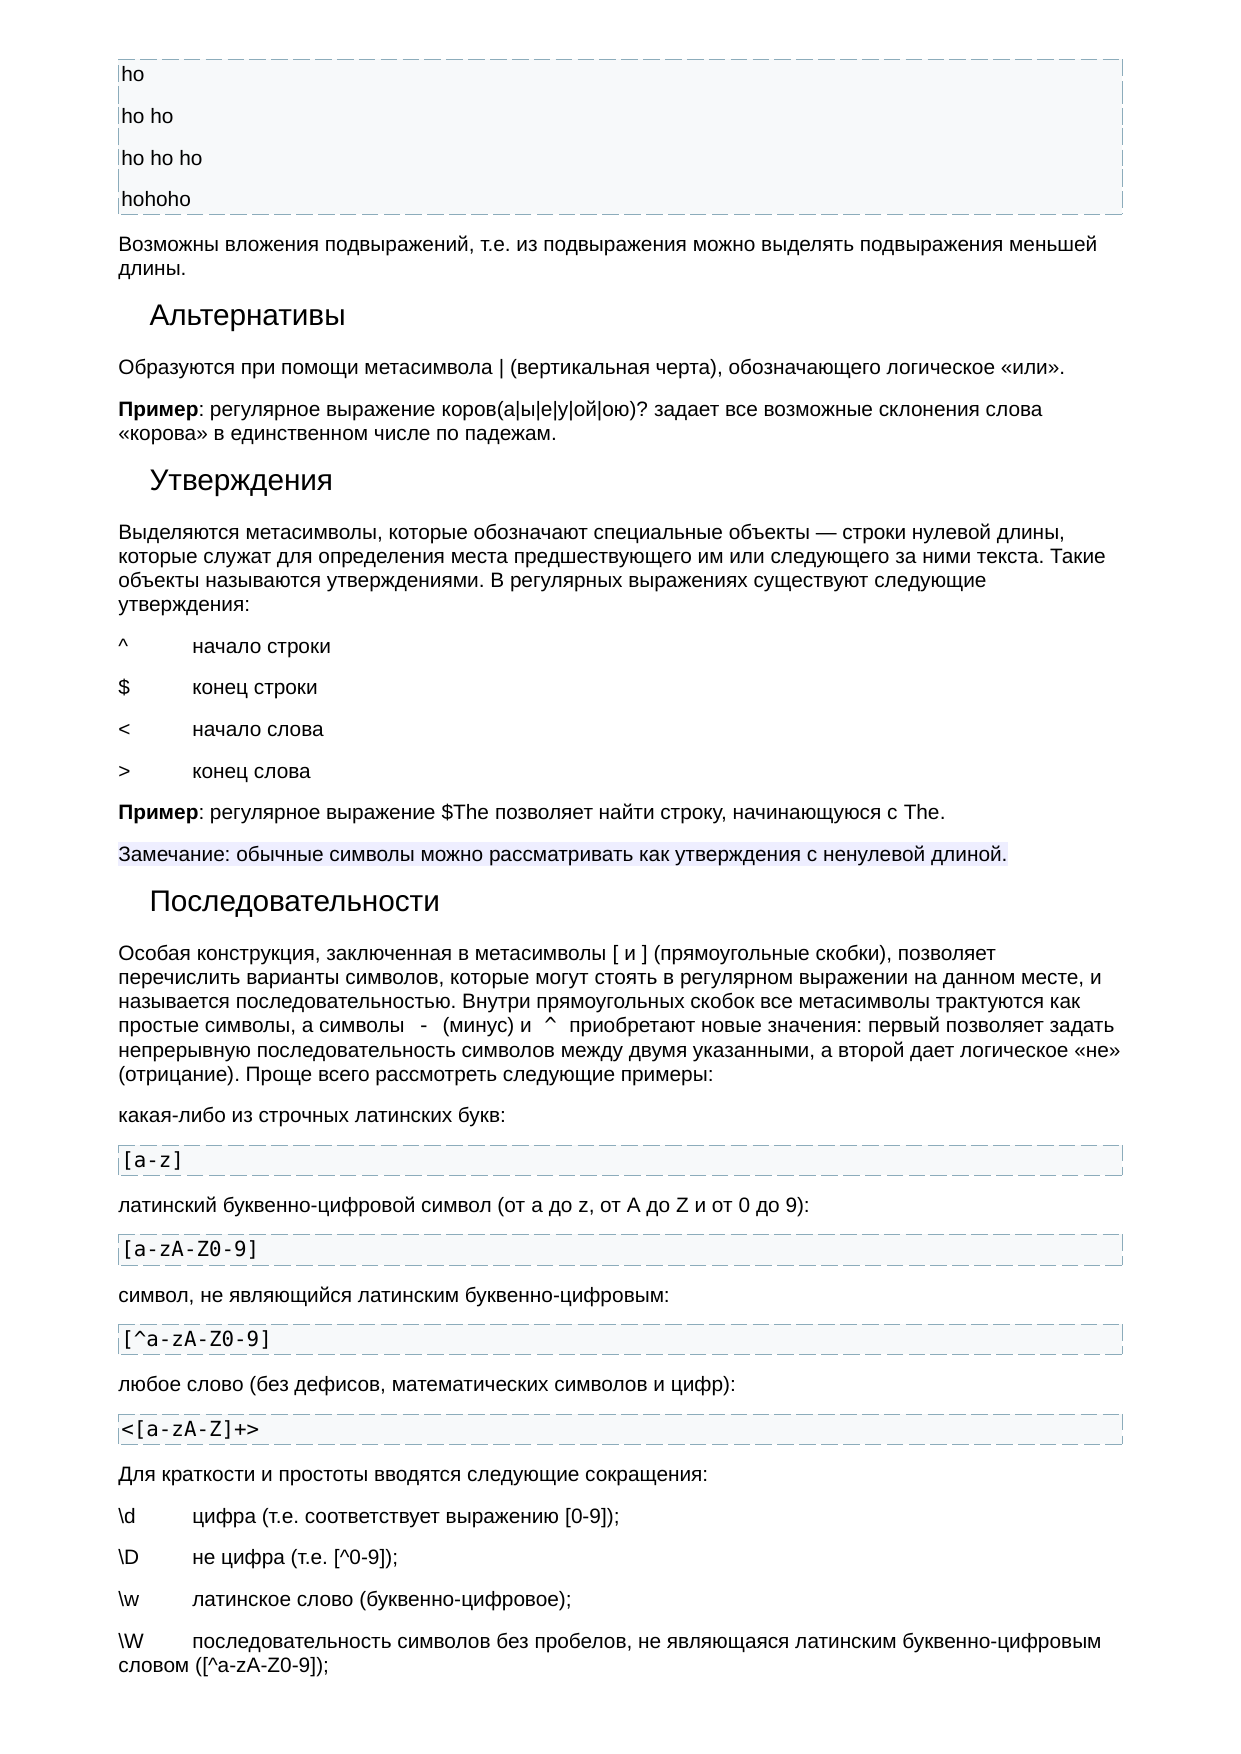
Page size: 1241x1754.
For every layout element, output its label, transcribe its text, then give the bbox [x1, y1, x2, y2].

text ho [118, 59, 1122, 86]
subtitle \W последовательность символов без пробелов, не являющаяся латинским буквенно-цифровым словом ([^a-zA-Z0-9]); [118, 1628, 1122, 1676]
subtitle \d цифра (т.е. соответствует выражению [0-9]); [118, 1503, 1122, 1527]
text символ, не являющийся латинским буквенно-цифровым: [118, 1282, 1122, 1306]
text ho ho ho [118, 142, 1122, 169]
text [a-zA-Z0-9] [118, 1234, 1122, 1265]
subtitle $ конец строки [118, 675, 1122, 699]
text какая-либо из строчных латинских букв: [118, 1103, 1122, 1127]
text <[a-zA-Z]+> [118, 1414, 1122, 1444]
text латинский буквенно-цифровой символ (от a до z, от A до Z и от 0 до 9): [118, 1193, 1122, 1217]
subtitle > конец слова [118, 758, 1122, 782]
subtitle Утверждения [149, 462, 1122, 496]
text ho ho [118, 101, 1122, 128]
text [a-z] [118, 1145, 1122, 1175]
subtitle Последовательности [149, 883, 1122, 917]
text Возможны вложения подвыражений, т.е. из подвыражения можно выделять подвыражения меньшей длины. [118, 232, 1122, 280]
subtitle \w латинское слово (буквенно-цифровое); [118, 1587, 1122, 1611]
text [^a-zA-Z0-9] [118, 1324, 1122, 1354]
text hohoho [118, 184, 1122, 214]
text Для краткости и простоты вводятся следующие сокращения: [118, 1462, 1122, 1486]
subtitle ^ начало строки [118, 633, 1122, 657]
text Пример: регулярное выражение $The позволяет найти строку, начинающуюся с The. [118, 800, 1122, 824]
text Выделяются метасимволы, которые обозначают специальные объекты — строки нулевой длины, которые служат для определения места предшествующего им или следующего за ними текста. Такие объекты называются утверждениями. В регулярных выражениях существуют следующие утверждения: [118, 520, 1122, 616]
text Образуются при помощи метасимвола | (вертикальная черта), обозначающего логическое «или». [118, 355, 1122, 379]
text Особая конструкция, заключенная в метасимволы [ и ] (прямоугольные скобки), позволяет перечислить варианты символов, которые могут стоять в регулярном выражении на данном месте, и называется последовательностью. Внутри прямоугольных скобок все метасимволы трактуются как простые символы, а символы - (минус) и ^ приобретают новые значения: первый позволяет задать непрерывную последовательность символов между двумя указанными, а второй дает логическое «не» (отрицание). Проще всего рассмотреть следующие примеры: [118, 941, 1122, 1085]
subtitle Альтернативы [149, 297, 1122, 331]
subtitle < начало слова [118, 717, 1122, 741]
text любое слово (без дефисов, математических символов и цифр): [118, 1372, 1122, 1396]
text Замечание: обычные символы можно рассматривать как утверждения с ненулевой длиной. [118, 842, 1122, 866]
text Пример: регулярное выражение коров(а|ы|е|у|ой|ою)? задает все возможные склонения слова «корова» в единственном числе по падежам. [118, 397, 1122, 444]
subtitle \D не цифра (т.е. [^0-9]); [118, 1545, 1122, 1569]
